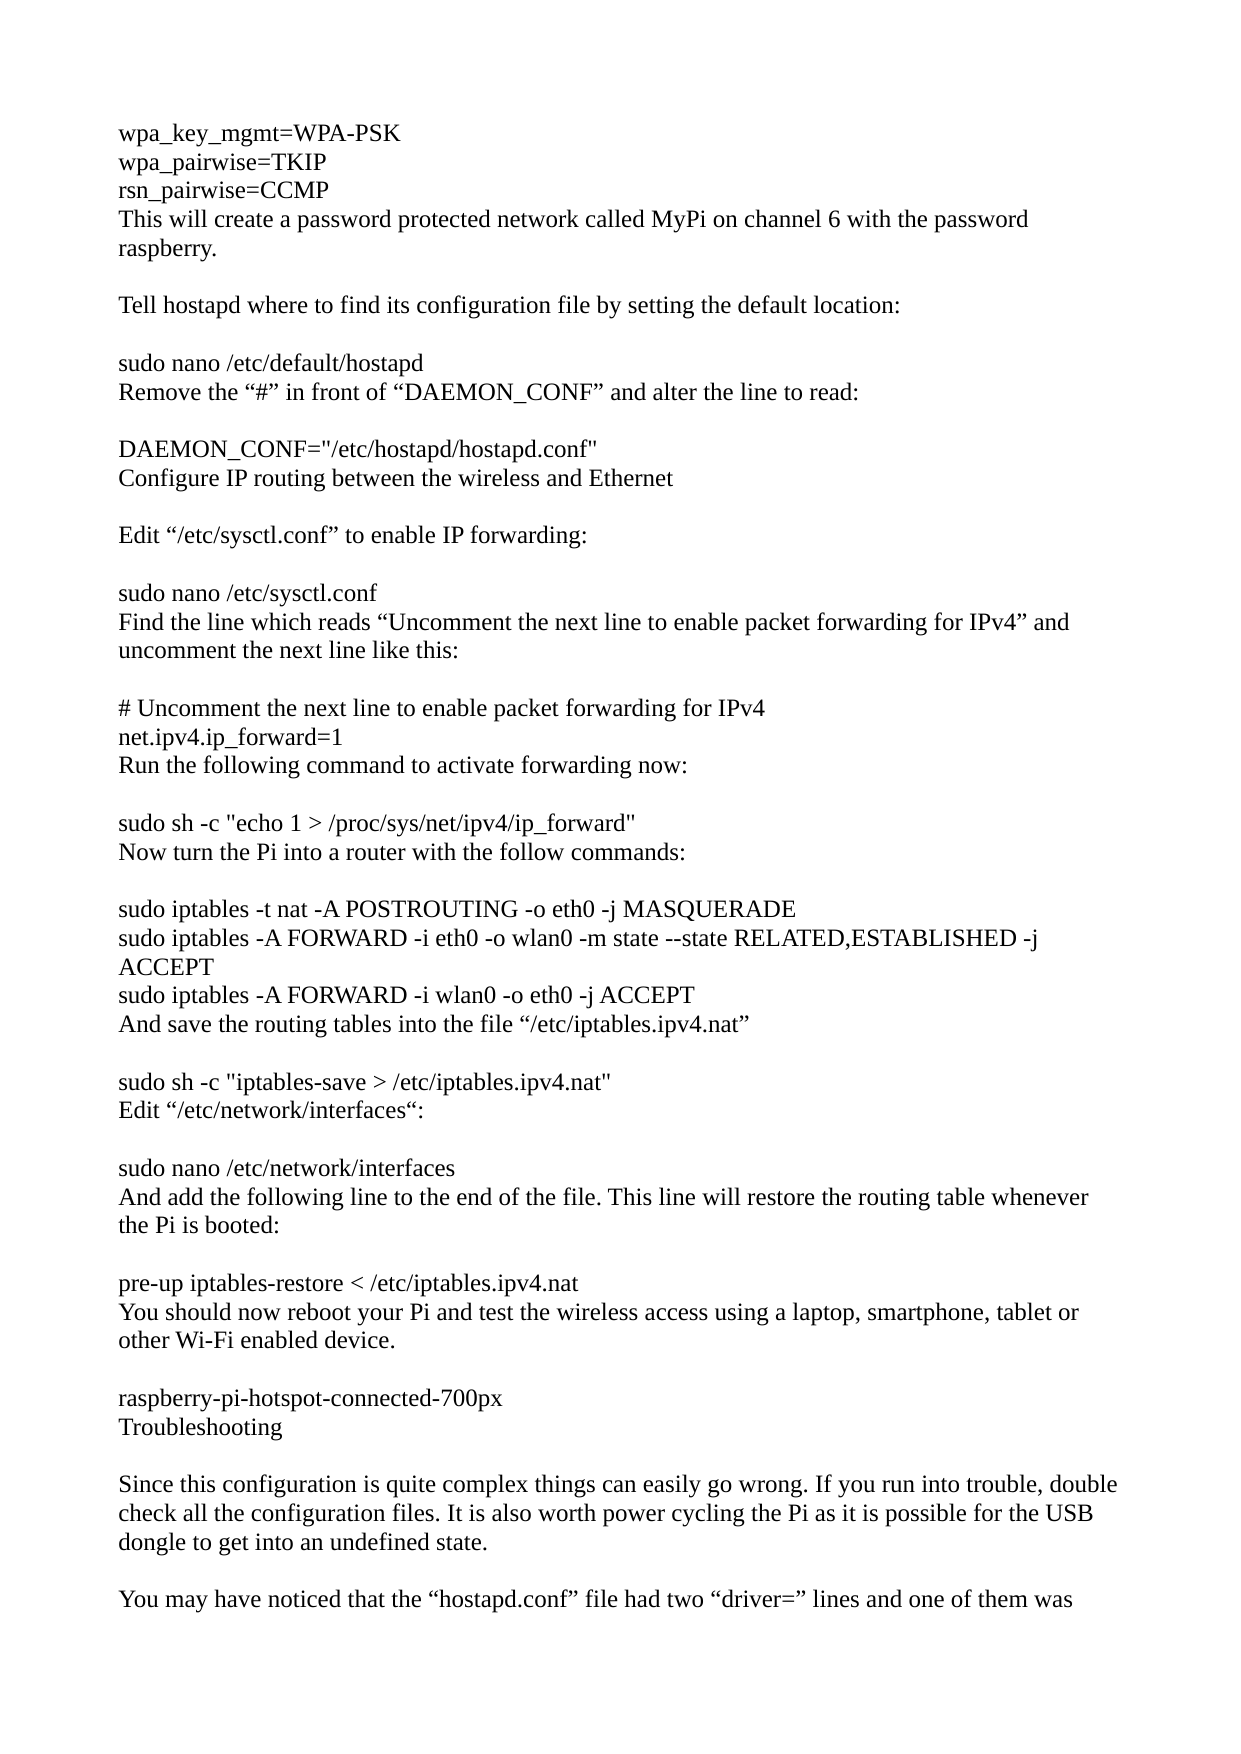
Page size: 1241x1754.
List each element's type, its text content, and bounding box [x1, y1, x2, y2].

text Edit “/etc/network/interfaces“: [118, 1096, 1122, 1124]
text # Uncomment the next line to enable packet forwarding for IPv4 [118, 693, 1122, 722]
text Configure IP routing between the wireless and Ethernet [118, 463, 1122, 492]
text sudo iptables -t nat -A POSTROUTING -o eth0 -j MASQUERADE [118, 894, 1122, 923]
text Tell hostapd where to find its configuration file by setting the default location: [118, 291, 1122, 319]
text sudo sh -c "iptables-save > /etc/iptables.ipv4.nat" [118, 1067, 1122, 1096]
text sudo iptables -A FORWARD -i eth0 -o wlan0 -m state --state RELATED,ESTABLISHED -j ACCEPT [118, 923, 1122, 981]
text net.ipv4.ip_forward=1 [118, 722, 1122, 751]
text sudo nano /etc/network/interfaces [118, 1153, 1122, 1182]
text Troubleshooting [118, 1412, 1122, 1441]
text You may have noticed that the “hostapd.conf” file had two “driver=” lines and one of them was [118, 1584, 1122, 1613]
text rsn_pairwise=CCMP [118, 176, 1122, 204]
text Find the line which reads “Uncomment the next line to enable packet forwarding for IPv4” and uncomment the next line like this: [118, 607, 1122, 664]
text And save the routing tables into the file “/etc/iptables.ipv4.nat” [118, 1009, 1122, 1038]
text And add the following line to the end of the file. This line will restore the routing table whenever the Pi is booted: [118, 1182, 1122, 1239]
text wpa_key_mgmt=WPA-PSK [118, 118, 1122, 147]
text Edit “/etc/sysctl.conf” to enable IP forwarding: [118, 521, 1122, 549]
text sudo iptables -A FORWARD -i wlan0 -o eth0 -j ACCEPT [118, 981, 1122, 1009]
text Since this configuration is quite complex things can easily go wrong. If you run into trouble, double check all the configuration files. It is also worth power cycling the Pi as it is possible for the USB dongle to get into an undefined state. [118, 1469, 1122, 1556]
text You should now reboot your Pi and test the wireless access using a laptop, smartphone, tablet or other Wi-Fi enabled device. [118, 1297, 1122, 1354]
text Run the following command to activate forwarding now: [118, 751, 1122, 779]
text pre-up iptables-restore < /etc/iptables.ipv4.nat [118, 1268, 1122, 1297]
text Remove the “#” in front of “DAEMON_CONF” and alter the line to read: [118, 377, 1122, 406]
text sudo sh -c "echo 1 > /proc/sys/net/ipv4/ip_forward" [118, 808, 1122, 837]
text sudo nano /etc/sysctl.conf [118, 578, 1122, 607]
text wpa_pairwise=TKIP [118, 147, 1122, 176]
text DAEMON_CONF="/etc/hostapd/hostapd.conf" [118, 434, 1122, 463]
text sudo nano /etc/default/hostapd [118, 348, 1122, 377]
text Now turn the Pi into a router with the follow commands: [118, 837, 1122, 866]
text raspberry-pi-hotspot-connected-700px [118, 1383, 1122, 1412]
text This will create a password protected network called MyPi on channel 6 with the password raspberry. [118, 204, 1122, 262]
